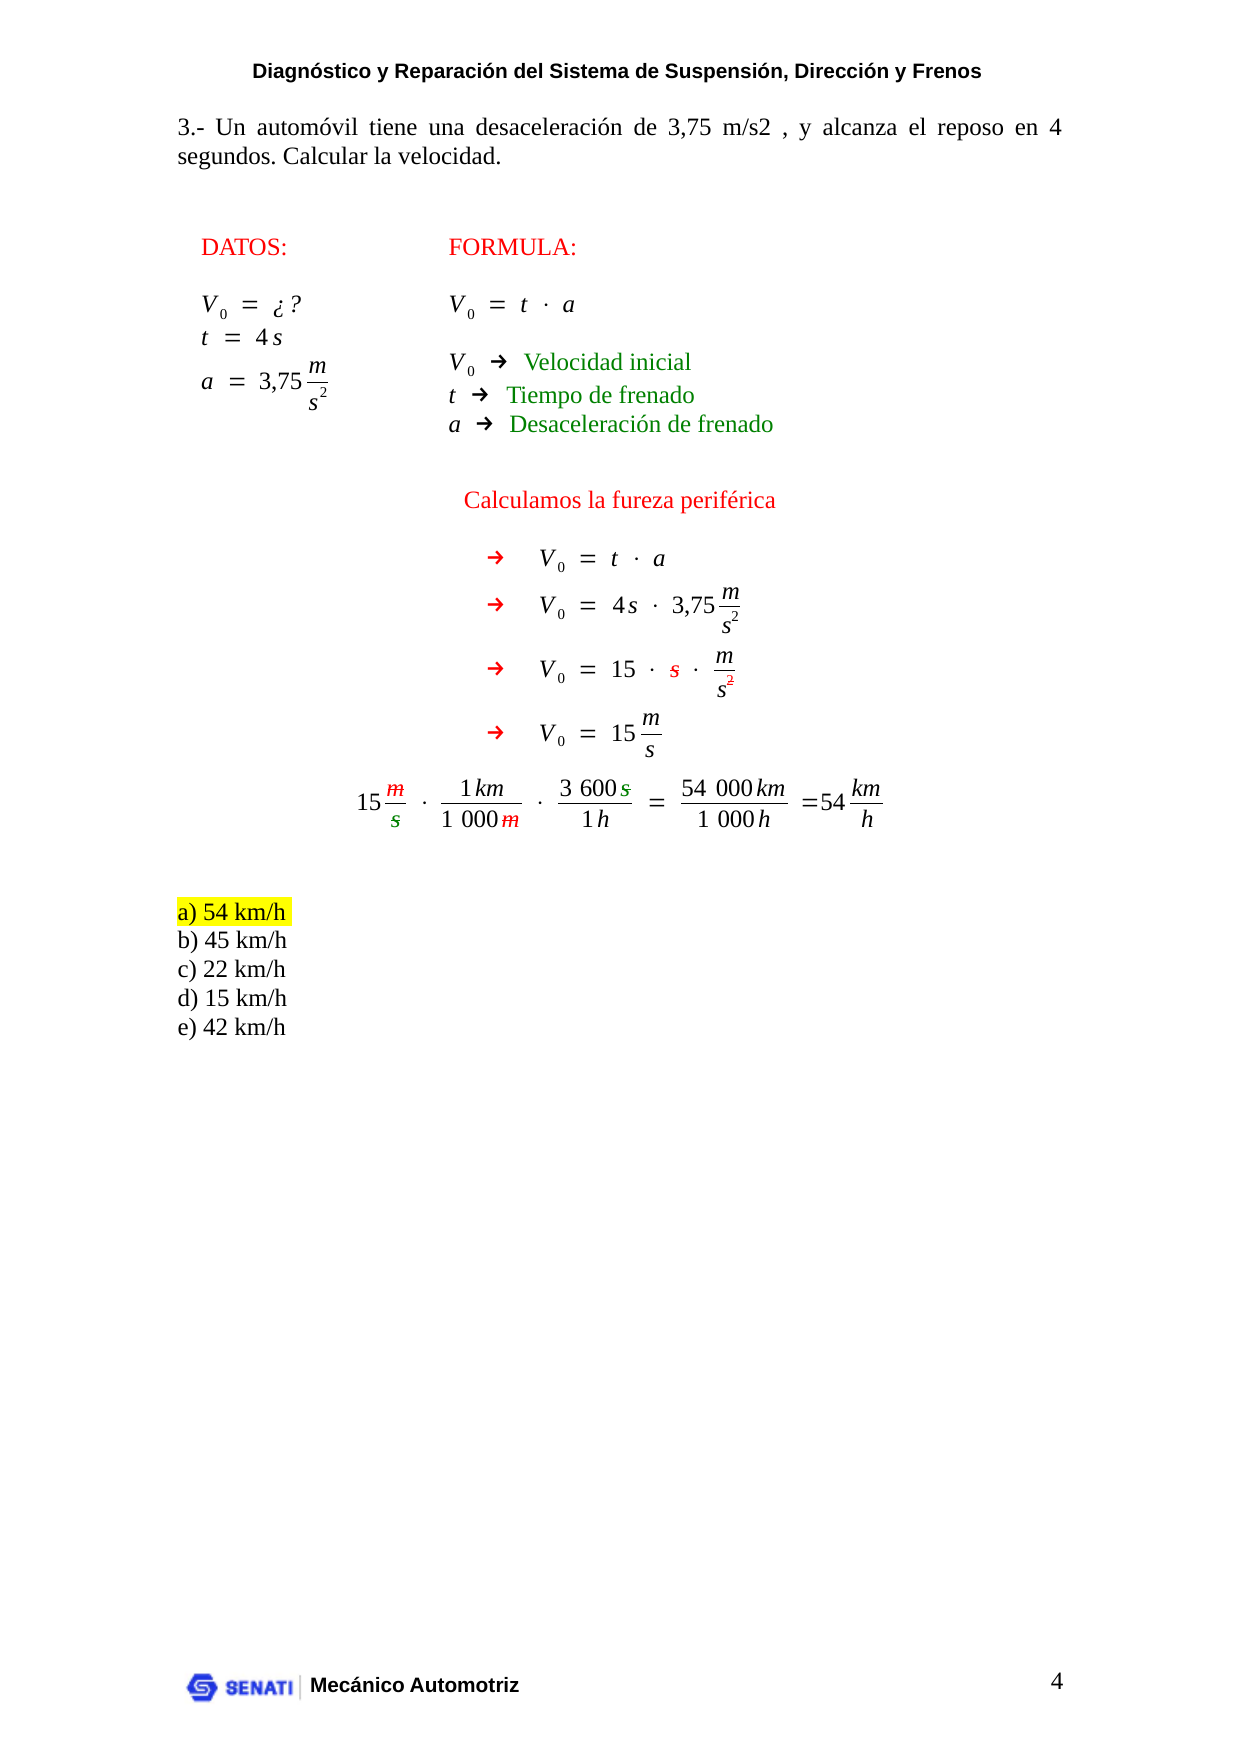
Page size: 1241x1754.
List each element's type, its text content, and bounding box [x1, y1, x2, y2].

table_cell [177, 443, 425, 481]
table_cell [425, 443, 1063, 481]
text a) 54 km/h [177, 897, 1063, 926]
text b) 45 km/h [177, 926, 1063, 954]
text 3.- Un automóvil tiene una desaceleración de 3,75 m/s2 , y alcanza el reposo en 4 segundos. Calcular la velocidad. [177, 112, 1063, 170]
picture [177, 1666, 309, 1712]
text c) 22 km/h [177, 954, 1063, 983]
table_header [425, 228, 1063, 443]
table_cell [177, 769, 1063, 839]
table_cell [177, 481, 1063, 769]
text e) 42 km/h [177, 1012, 1063, 1041]
table_header [177, 228, 425, 443]
text d) 15 km/h [177, 983, 1063, 1012]
